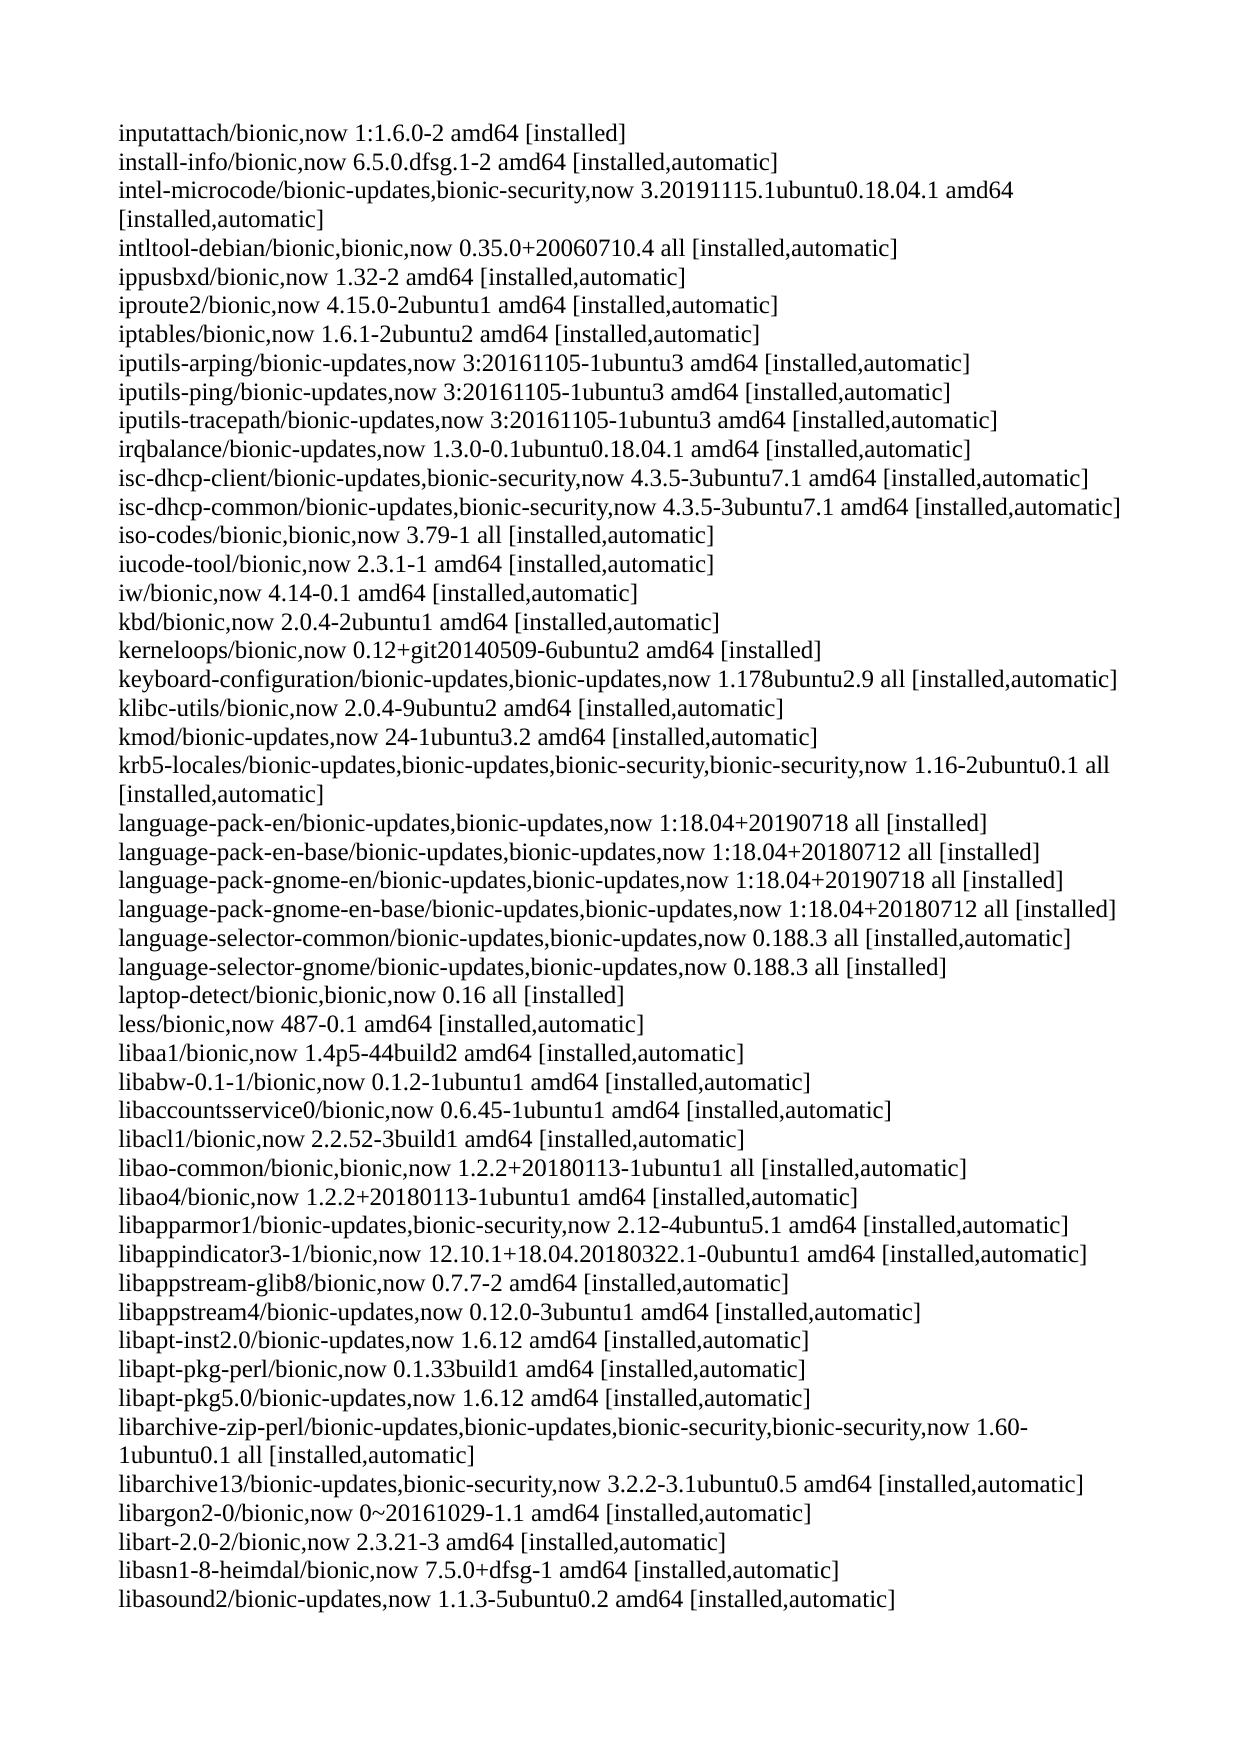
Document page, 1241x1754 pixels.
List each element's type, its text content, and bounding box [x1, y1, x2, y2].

text laptop-detect/bionic,bionic,now 0.16 all [installed] [118, 981, 1122, 1009]
text irqbalance/bionic-updates,now 1.3.0-0.1ubuntu0.18.04.1 amd64 [installed,automatic] [118, 434, 1122, 463]
text libappstream-glib8/bionic,now 0.7.7-2 amd64 [installed,automatic] [118, 1268, 1122, 1297]
text isc-dhcp-client/bionic-updates,bionic-security,now 4.3.5-3ubuntu7.1 amd64 [installed,automatic] [118, 463, 1122, 492]
text libarchive13/bionic-updates,bionic-security,now 3.2.2-3.1ubuntu0.5 amd64 [installed,automatic] [118, 1469, 1122, 1498]
text iucode-tool/bionic,now 2.3.1-1 amd64 [installed,automatic] [118, 549, 1122, 578]
text libart-2.0-2/bionic,now 2.3.21-3 amd64 [installed,automatic] [118, 1527, 1122, 1556]
text intltool-debian/bionic,bionic,now 0.35.0+20060710.4 all [installed,automatic] [118, 233, 1122, 262]
text ippusbxd/bionic,now 1.32-2 amd64 [installed,automatic] [118, 262, 1122, 291]
text isc-dhcp-common/bionic-updates,bionic-security,now 4.3.5-3ubuntu7.1 amd64 [installed,automatic] [118, 492, 1122, 521]
text kbd/bionic,now 2.0.4-2ubuntu1 amd64 [installed,automatic] [118, 607, 1122, 636]
text language-pack-gnome-en/bionic-updates,bionic-updates,now 1:18.04+20190718 all [installed] [118, 866, 1122, 894]
text language-pack-en/bionic-updates,bionic-updates,now 1:18.04+20190718 all [installed] [118, 808, 1122, 837]
text iputils-arping/bionic-updates,now 3:20161105-1ubuntu3 amd64 [installed,automatic] [118, 348, 1122, 377]
text intel-microcode/bionic-updates,bionic-security,now 3.20191115.1ubuntu0.18.04.1 amd64 [installed,automatic] [118, 176, 1122, 233]
text language-pack-en-base/bionic-updates,bionic-updates,now 1:18.04+20180712 all [installed] [118, 837, 1122, 866]
text libapt-pkg-perl/bionic,now 0.1.33build1 amd64 [installed,automatic] [118, 1354, 1122, 1383]
text kmod/bionic-updates,now 24-1ubuntu3.2 amd64 [installed,automatic] [118, 722, 1122, 751]
text krb5-locales/bionic-updates,bionic-updates,bionic-security,bionic-security,now 1.16-2ubuntu0.1 all [installed,automatic] [118, 751, 1122, 808]
text iso-codes/bionic,bionic,now 3.79-1 all [installed,automatic] [118, 521, 1122, 549]
text language-pack-gnome-en-base/bionic-updates,bionic-updates,now 1:18.04+20180712 all [installed] [118, 894, 1122, 923]
text inputattach/bionic,now 1:1.6.0-2 amd64 [installed] [118, 118, 1122, 147]
text language-selector-gnome/bionic-updates,bionic-updates,now 0.188.3 all [installed] [118, 952, 1122, 981]
text iputils-tracepath/bionic-updates,now 3:20161105-1ubuntu3 amd64 [installed,automatic] [118, 406, 1122, 434]
text libasound2/bionic-updates,now 1.1.3-5ubuntu0.2 amd64 [installed,automatic] [118, 1584, 1122, 1613]
text libargon2-0/bionic,now 0~20161029-1.1 amd64 [installed,automatic] [118, 1498, 1122, 1527]
text keyboard-configuration/bionic-updates,bionic-updates,now 1.178ubuntu2.9 all [installed,automatic] [118, 664, 1122, 693]
text less/bionic,now 487-0.1 amd64 [installed,automatic] [118, 1009, 1122, 1038]
text klibc-utils/bionic,now 2.0.4-9ubuntu2 amd64 [installed,automatic] [118, 693, 1122, 722]
text libao-common/bionic,bionic,now 1.2.2+20180113-1ubuntu1 all [installed,automatic] [118, 1153, 1122, 1182]
text libaa1/bionic,now 1.4p5-44build2 amd64 [installed,automatic] [118, 1038, 1122, 1067]
text iptables/bionic,now 1.6.1-2ubuntu2 amd64 [installed,automatic] [118, 319, 1122, 348]
text libappindicator3-1/bionic,now 12.10.1+18.04.20180322.1-0ubuntu1 amd64 [installed,automatic] [118, 1239, 1122, 1268]
text iproute2/bionic,now 4.15.0-2ubuntu1 amd64 [installed,automatic] [118, 291, 1122, 319]
text install-info/bionic,now 6.5.0.dfsg.1-2 amd64 [installed,automatic] [118, 147, 1122, 176]
text kerneloops/bionic,now 0.12+git20140509-6ubuntu2 amd64 [installed] [118, 636, 1122, 664]
text libapparmor1/bionic-updates,bionic-security,now 2.12-4ubuntu5.1 amd64 [installed,automatic] [118, 1211, 1122, 1239]
text libarchive-zip-perl/bionic-updates,bionic-updates,bionic-security,bionic-security,now 1.60-1ubuntu0.1 all [installed,automatic] [118, 1412, 1122, 1469]
text libasn1-8-heimdal/bionic,now 7.5.0+dfsg-1 amd64 [installed,automatic] [118, 1556, 1122, 1584]
text libaccountsservice0/bionic,now 0.6.45-1ubuntu1 amd64 [installed,automatic] [118, 1096, 1122, 1124]
text iw/bionic,now 4.14-0.1 amd64 [installed,automatic] [118, 578, 1122, 607]
text language-selector-common/bionic-updates,bionic-updates,now 0.188.3 all [installed,automatic] [118, 923, 1122, 952]
text libacl1/bionic,now 2.2.52-3build1 amd64 [installed,automatic] [118, 1124, 1122, 1153]
text libapt-inst2.0/bionic-updates,now 1.6.12 amd64 [installed,automatic] [118, 1326, 1122, 1354]
text libao4/bionic,now 1.2.2+20180113-1ubuntu1 amd64 [installed,automatic] [118, 1182, 1122, 1211]
text iputils-ping/bionic-updates,now 3:20161105-1ubuntu3 amd64 [installed,automatic] [118, 377, 1122, 406]
text libappstream4/bionic-updates,now 0.12.0-3ubuntu1 amd64 [installed,automatic] [118, 1297, 1122, 1326]
text libapt-pkg5.0/bionic-updates,now 1.6.12 amd64 [installed,automatic] [118, 1383, 1122, 1412]
text libabw-0.1-1/bionic,now 0.1.2-1ubuntu1 amd64 [installed,automatic] [118, 1067, 1122, 1096]
